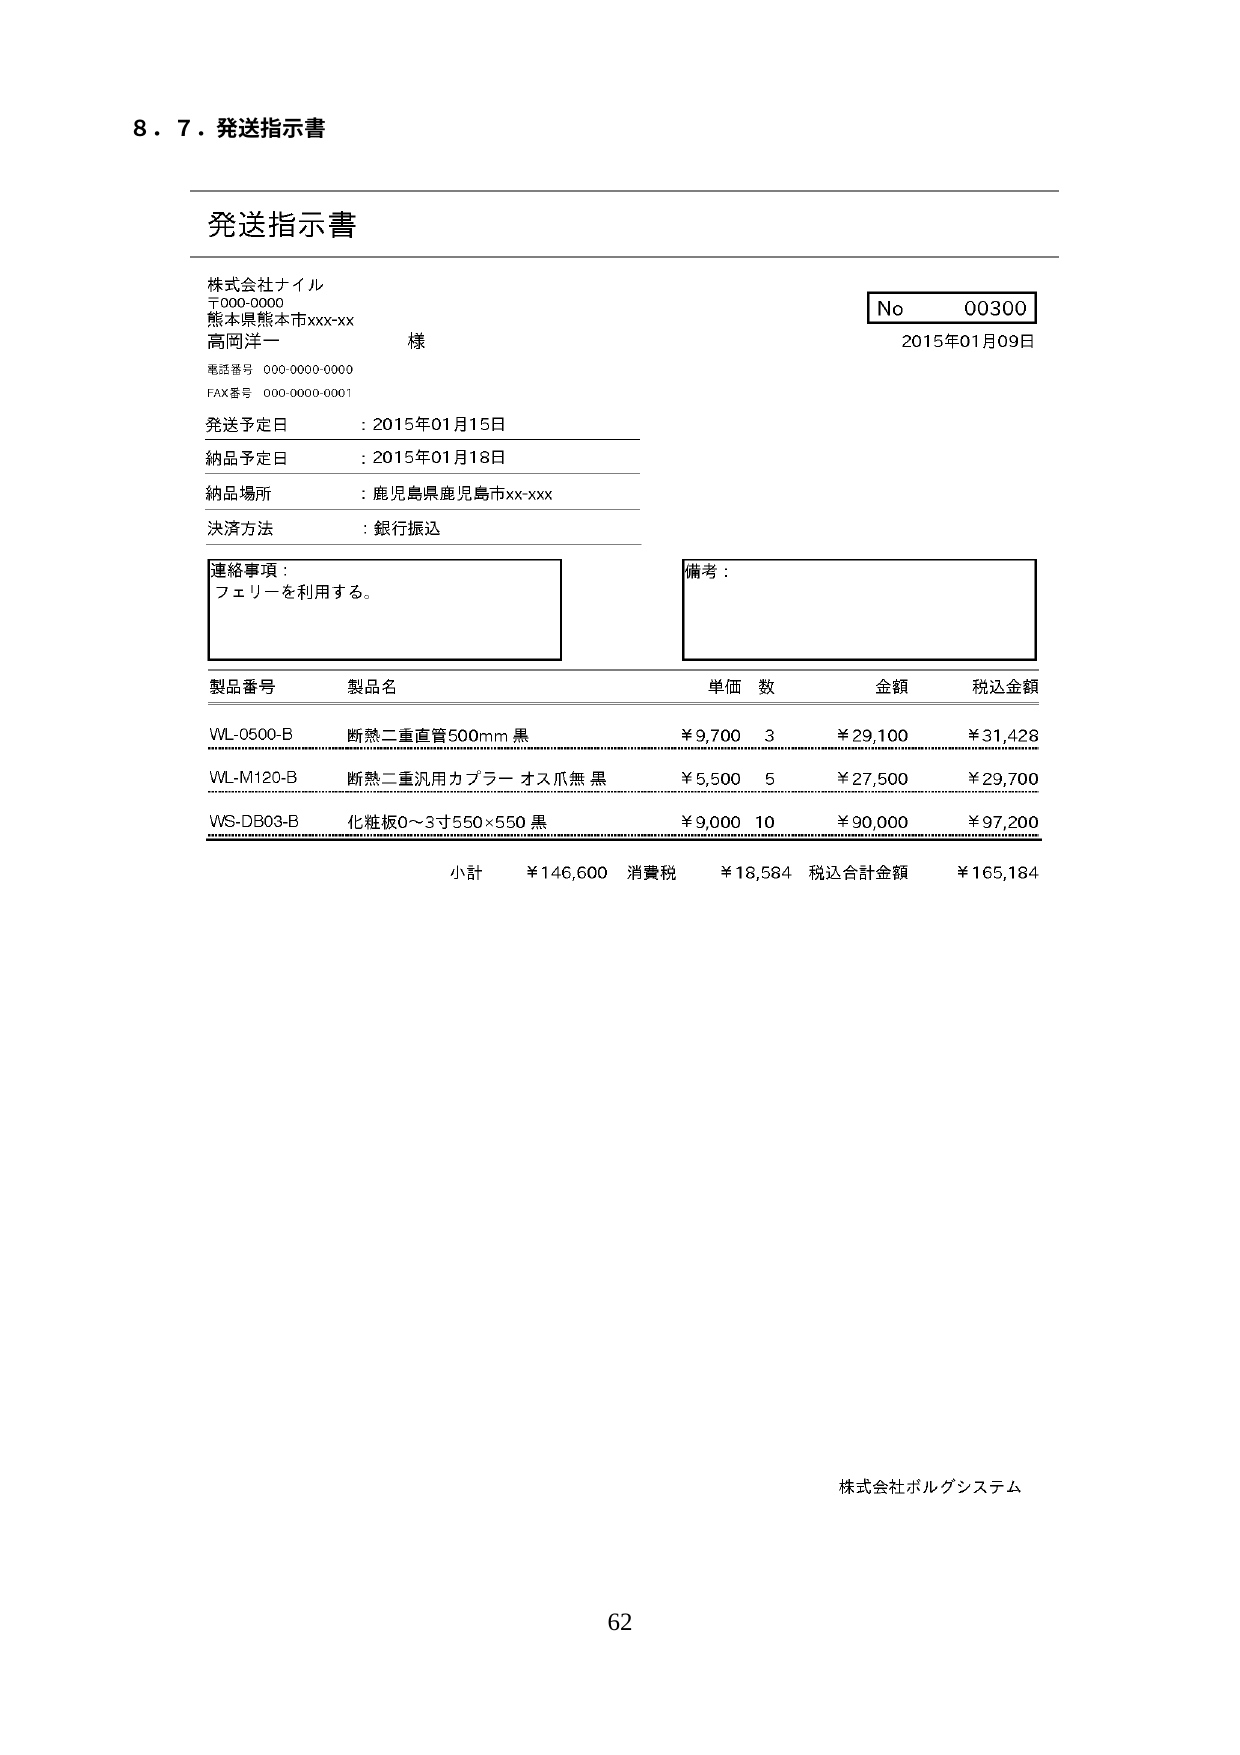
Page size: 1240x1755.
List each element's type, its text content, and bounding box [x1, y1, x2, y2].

text ８．７．発送指示書 [129, 118, 1121, 141]
picture [123, 158, 1117, 1563]
